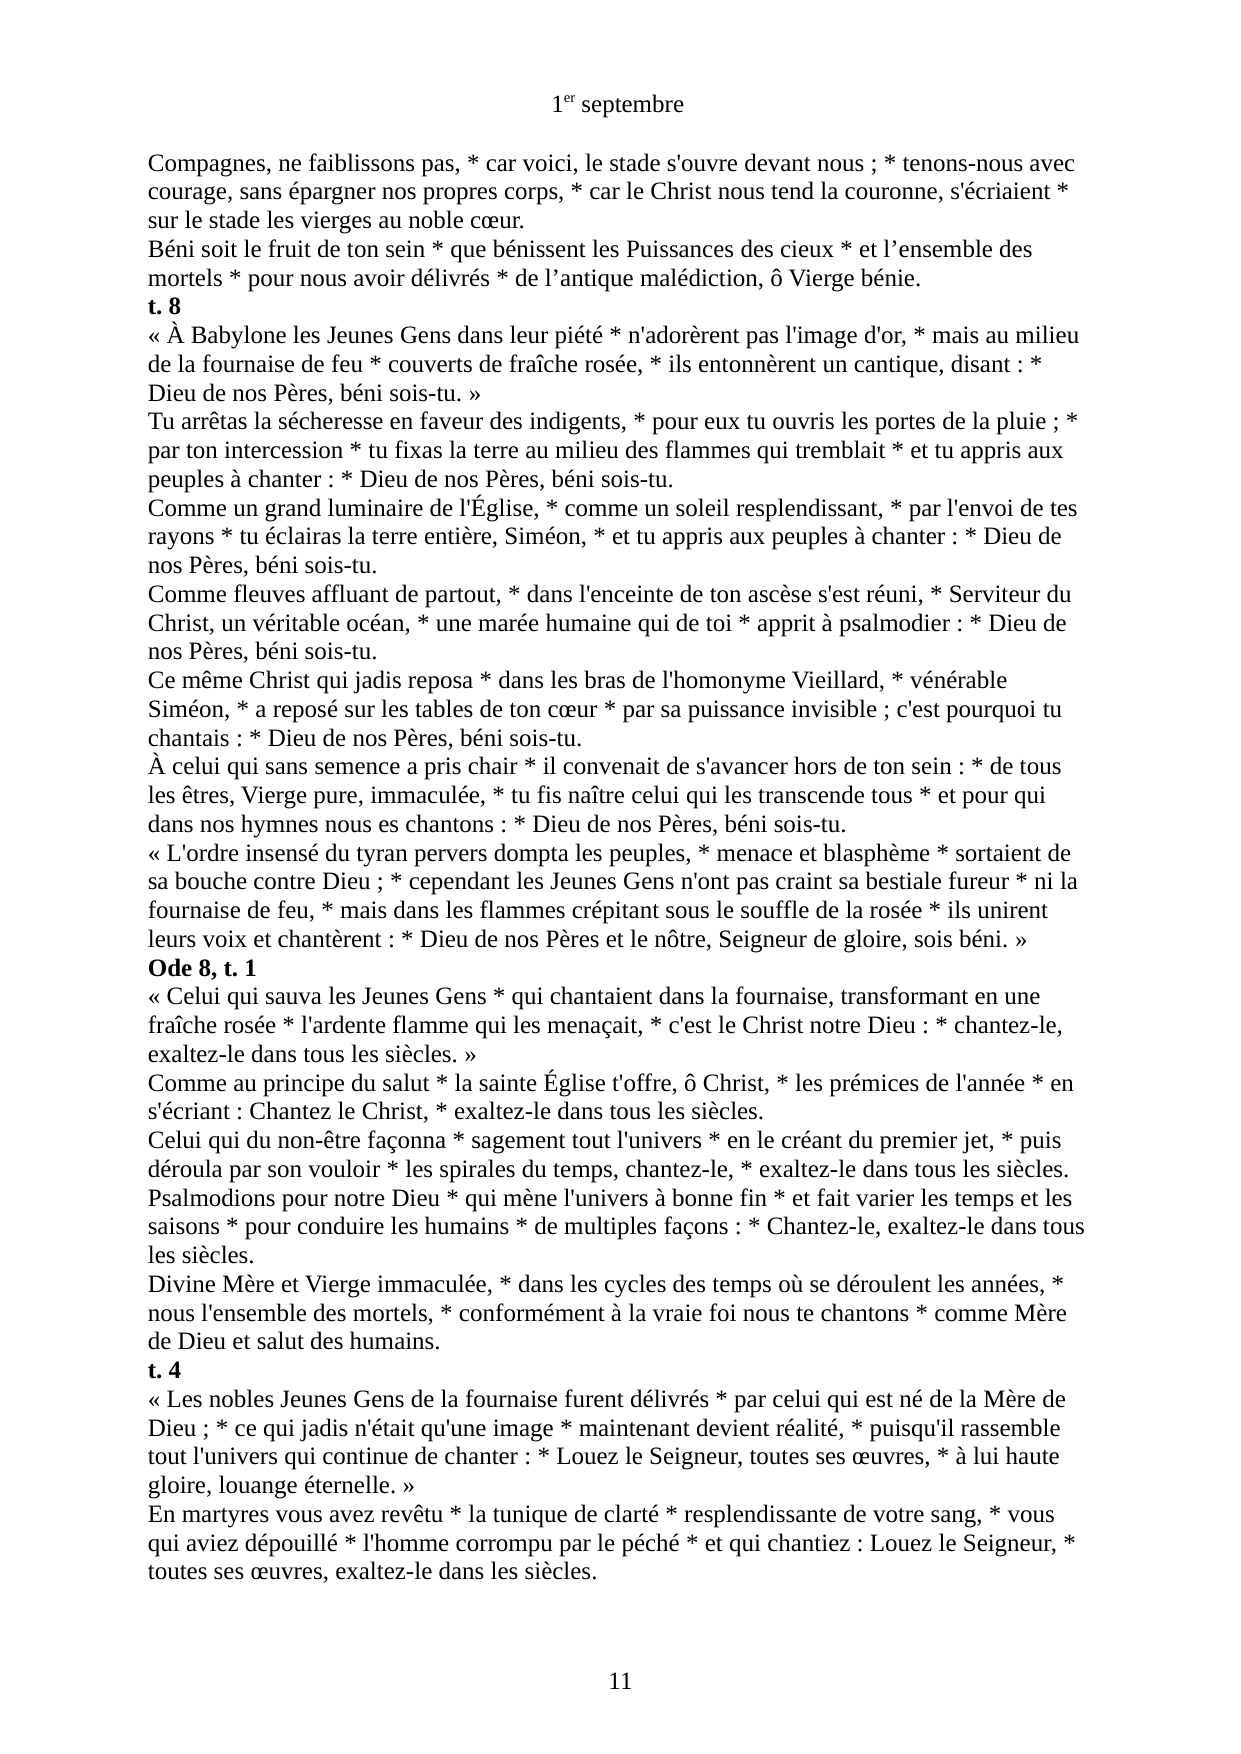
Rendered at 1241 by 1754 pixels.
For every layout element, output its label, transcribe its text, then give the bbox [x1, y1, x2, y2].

text À celui qui sans semence a pris chair * il convenait de s'avancer hors de ton sein : * de tous les êtres, Vierge pure, immaculée, * tu fis naître celui qui les transcende tous * et pour qui dans nos hymnes nous es chantons : * Dieu de nos Pères, béni sois-tu. [148, 751, 1092, 838]
text Ode 8, t. 1 [148, 953, 1092, 981]
text « Les nobles Jeunes Gens de la fournaise furent délivrés * par celui qui est né de la Mère de Dieu ; * ce qui jadis n'était qu'une image * maintenant devient réalité, * puisqu'il rassemble tout l'univers qui continue de chanter : * Louez le Seigneur, toutes ses œuvres, * à lui haute gloire, louange éternelle. » [148, 1384, 1092, 1499]
text Psalmodions pour notre Dieu * qui mène l'univers à bonne fin * et fait varier les temps et les saisons * pour conduire les humains * de multiples façons : * Chantez-le, exaltez-le dans tous les siècles. [148, 1183, 1092, 1269]
text Compagnes, ne faiblissons pas, * car voici, le stade s'ouvre devant nous ; * tenons-nous avec courage, sans épargner nos propres corps, * car le Christ nous tend la couronne, s'écriaient * sur le stade les vierges au noble cœur. [148, 148, 1092, 234]
text Celui qui du non-être façonna * sagement tout l'univers * en le créant du premier jet, * puis déroula par son vouloir * les spirales du temps, chantez-le, * exaltez-le dans tous les siècles. [148, 1125, 1092, 1183]
text t. 4 [148, 1355, 1092, 1384]
text Divine Mère et Vierge immaculée, * dans les cycles des temps où se déroulent les années, * nous l'ensemble des mortels, * conformément à la vraie foi nous te chantons * comme Mère de Dieu et salut des humains. [148, 1269, 1092, 1355]
text Ce même Christ qui jadis reposa * dans les bras de l'homonyme Vieillard, * vénérable Siméon, * a reposé sur les tables de ton cœur * par sa puissance invisible ; c'est pourquoi tu chantais : * Dieu de nos Pères, béni sois-tu. [148, 665, 1092, 751]
text Comme au principe du salut * la sainte Église t'offre, ô Christ, * les prémices de l'année * en s'écriant : Chantez le Christ, * exaltez-le dans tous les siècles. [148, 1068, 1092, 1125]
text Comme fleuves affluant de partout, * dans l'enceinte de ton ascèse s'est réuni, * Serviteur du Christ, un véritable océan, * une marée humaine qui de toi * apprit à psalmodier : * Dieu de nos Pères, béni sois-tu. [148, 579, 1092, 665]
text « À Babylone les Jeunes Gens dans leur piété * n'adorèrent pas l'image d'or, * mais au milieu de la fournaise de feu * couverts de fraîche rosée, * ils entonnèrent un cantique, disant : * Dieu de nos Pères, béni sois-tu. » [148, 320, 1092, 406]
text Comme un grand luminaire de l'Église, * comme un soleil resplendissant, * par l'envoi de tes rayons * tu éclairas la terre entière, Siméon, * et tu appris aux peuples à chanter : * Dieu de nos Pères, béni sois-tu. [148, 493, 1092, 579]
text En martyres vous avez revêtu * la tunique de clarté * resplendissante de votre sang, * vous qui aviez dépouillé * l'homme corrompu par le péché * et qui chantiez : Louez le Seigneur, * toutes ses œuvres, exaltez-le dans les siècles. [148, 1499, 1092, 1585]
text « L'ordre insensé du tyran pervers dompta les peuples, * menace et blasphème * sortaient de sa bouche contre Dieu ; * cependant les Jeunes Gens n'ont pas craint sa bestiale fureur * ni la fournaise de feu, * mais dans les flammes crépitant sous le souffle de la rosée * ils unirent leurs voix et chantèrent : * Dieu de nos Pères et le nôtre, Seigneur de gloire, sois béni. » [148, 838, 1092, 953]
text Tu arrêtas la sécheresse en faveur des indigents, * pour eux tu ouvris les portes de la pluie ; * par ton intercession * tu fixas la terre au milieu des flammes qui tremblait * et tu appris aux peuples à chanter : * Dieu de nos Pères, béni sois-tu. [148, 406, 1092, 493]
text Béni soit le fruit de ton sein * que bénissent les Puissances des cieux * et l’ensemble des mortels * pour nous avoir délivrés * de l’antique malédiction, ô Vierge bénie. [148, 234, 1092, 291]
text t. 8 [148, 291, 1092, 320]
text « Celui qui sauva les Jeunes Gens * qui chantaient dans la fournaise, transformant en une fraîche rosée * l'ardente flamme qui les menaçait, * c'est le Christ notre Dieu : * chantez-le, exaltez-le dans tous les siècles. » [148, 981, 1092, 1068]
